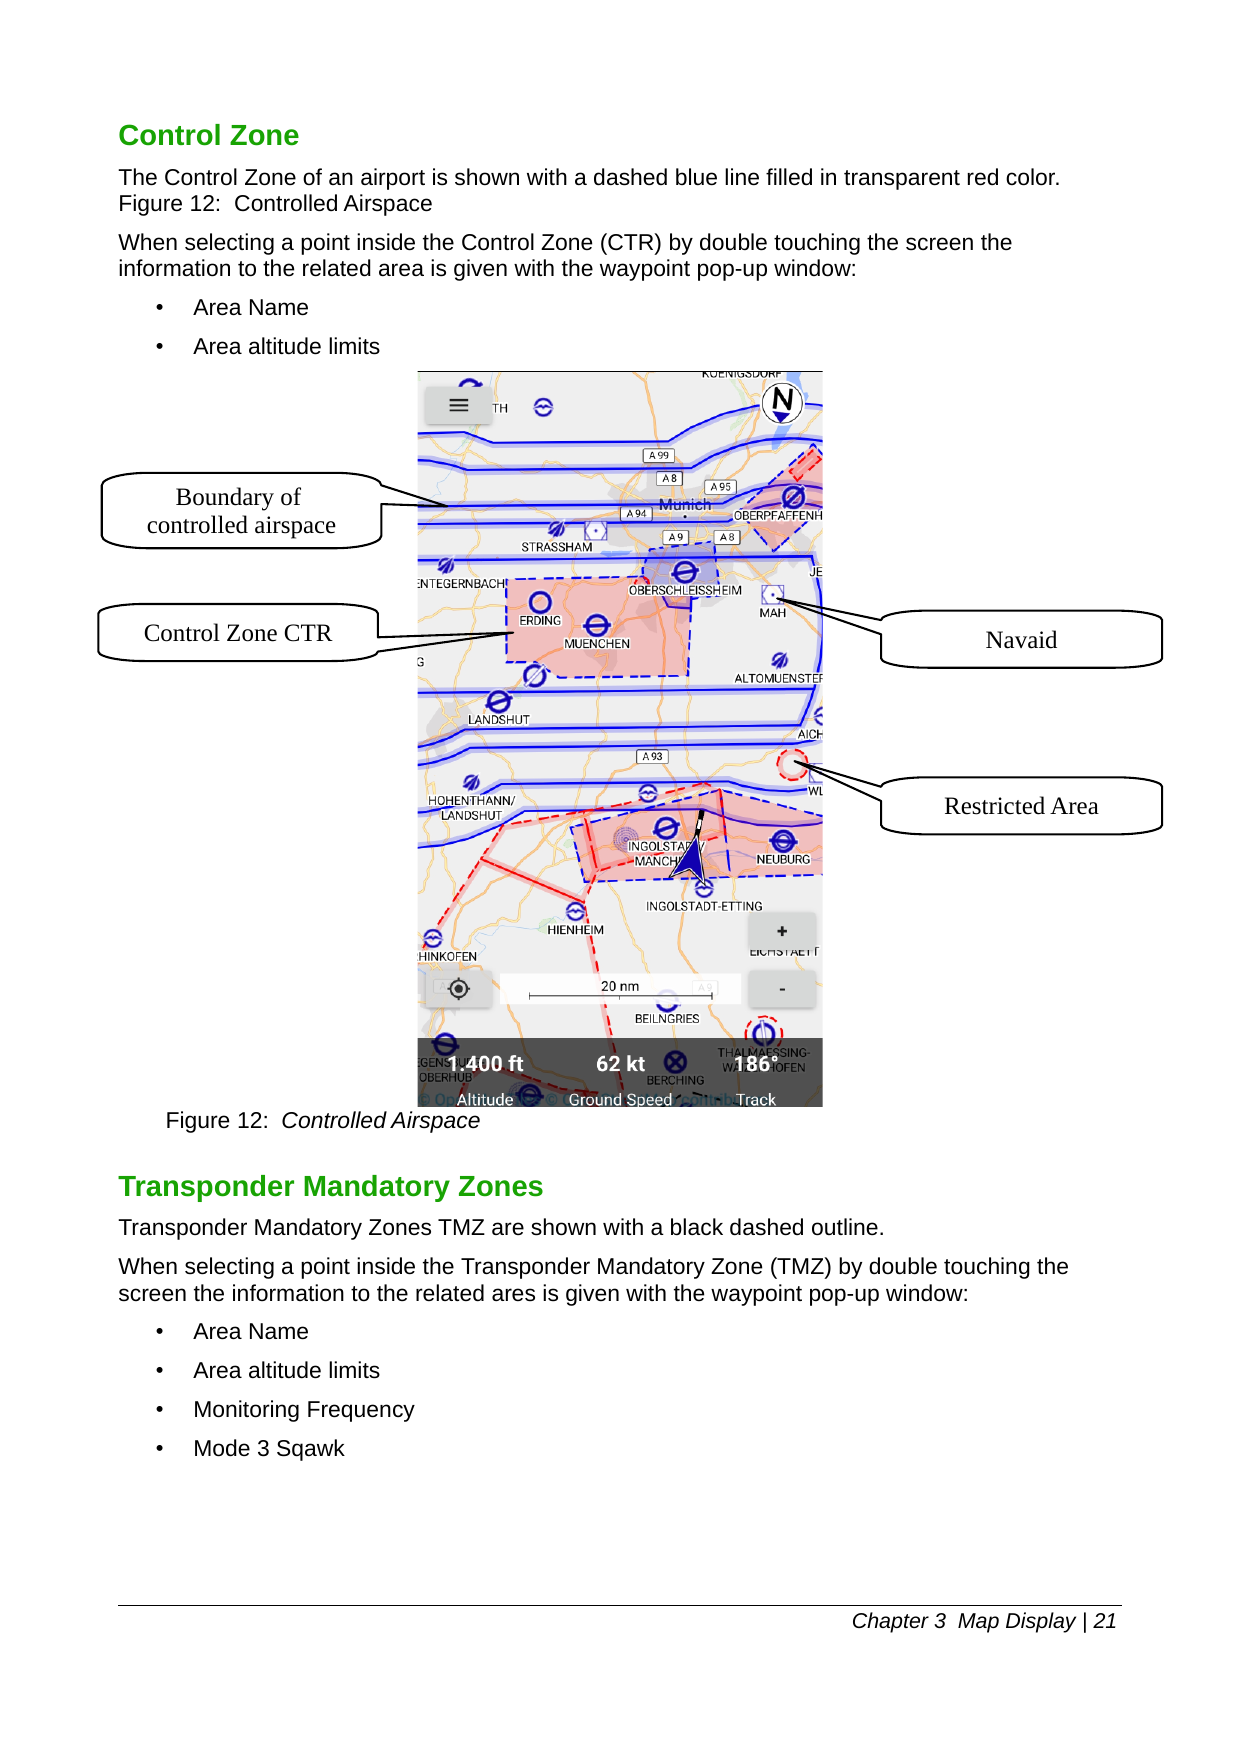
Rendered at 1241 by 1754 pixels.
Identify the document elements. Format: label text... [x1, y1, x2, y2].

subtitle Transponder Mandatory Zones [118, 1169, 1122, 1202]
picture [417, 636, 474, 644]
subtitle Area Name [156, 294, 1122, 320]
subtitle When selecting a point inside the Transponder Mandatory Zone (TMZ) by double touching the screen the information to the related ares is given with the waypoint pop-up window: [118, 1253, 1122, 1306]
picture [417, 371, 823, 1107]
subtitle Transponder Mandatory Zones TMZ are shown with a black dashed outline. [118, 1214, 1122, 1241]
subtitle Area altitude limits [156, 1357, 1122, 1383]
picture [809, 607, 823, 612]
list Figure 12: Controlled Airspace [142, 648, 1122, 1133]
list Figure 12: Controlled Airspace [142, 506, 417, 636]
list Figure 12: Controlled Airspace [823, 610, 1122, 666]
list Figure 12: Controlled Airspace [142, 474, 417, 547]
subtitle When selecting a point inside the Control Zone (CTR) by double touching the screen the information to the related area is given with the waypoint pop-up window: [118, 229, 1122, 281]
list Figure 12: Controlled Airspace [823, 383, 1122, 618]
list Figure 12: Controlled Airspace [142, 383, 417, 495]
picture [417, 499, 433, 504]
list Figure 12: Controlled Airspace [823, 616, 1122, 785]
list Figure 12: Controlled Airspace [142, 606, 417, 660]
list Figure 12: Controlled Airspace [823, 771, 1122, 833]
subtitle Area Name [156, 1318, 1122, 1345]
subtitle Mode 3 Sqawk [156, 1435, 1122, 1461]
subtitle Area altitude limits [156, 333, 1122, 359]
subtitle The Control Zone of an airport is shown with a dashed blue line filled in transparent red color. Figure 12: Controlled Airspace [118, 163, 1122, 216]
subtitle Monitoring Frequency [156, 1396, 1122, 1422]
subtitle Control Zone [118, 118, 1122, 152]
